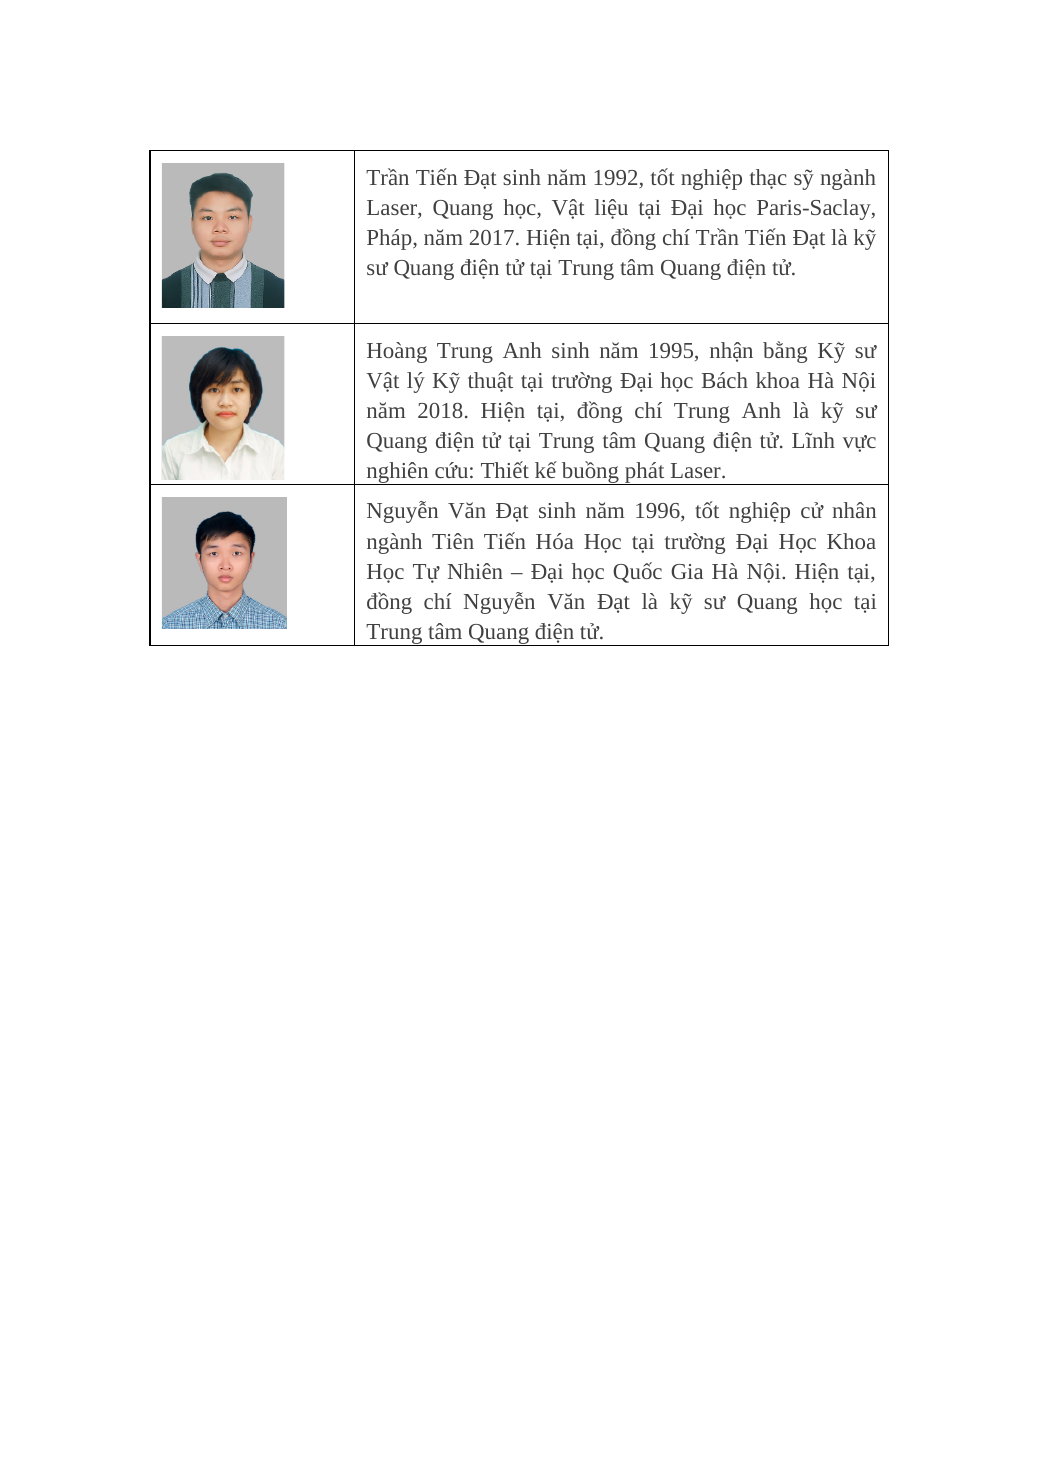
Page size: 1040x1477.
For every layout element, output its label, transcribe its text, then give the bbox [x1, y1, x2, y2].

table_cell Trần Tiến Đạt sinh năm 1992, tốt nghiệp thạc sỹ ngành Laser, Quang học, Vật liệu tại Đại học Paris-Saclay, Pháp, năm 2017. Hiện tại, đồng chí Trần Tiến Đạt là kỹ sư Quang điện tử tại Trung tâm Quang điện tử. [355, 151, 888, 323]
table_cell [151, 485, 354, 645]
table_cell Hoàng Trung Anh sinh năm 1995, nhận bằng Kỹ sư Vật lý Kỹ thuật tại trường Đại học Bách khoa Hà Nội năm 2018. Hiện tại, đồng chí Trung Anh là kỹ sư Quang điện tử tại Trung tâm Quang điện tử. Lĩnh vực nghiên cứu: Thiết kế buồng phát Laser. [355, 324, 888, 484]
picture [161, 163, 285, 308]
table_cell [151, 324, 354, 484]
picture [161, 497, 287, 629]
table_cell Nguyễn Văn Đạt sinh năm 1996, tốt nghiệp cử nhân ngành Tiên Tiến Hóa Học tại trường Đại Học Khoa Học Tự Nhiên – Đại học Quốc Gia Hà Nội. Hiện tại, đồng chí Nguyễn Văn Đạt là kỹ sư Quang học tại Trung tâm Quang điện tử. [355, 485, 888, 645]
table_cell [151, 151, 354, 323]
picture [161, 336, 285, 480]
